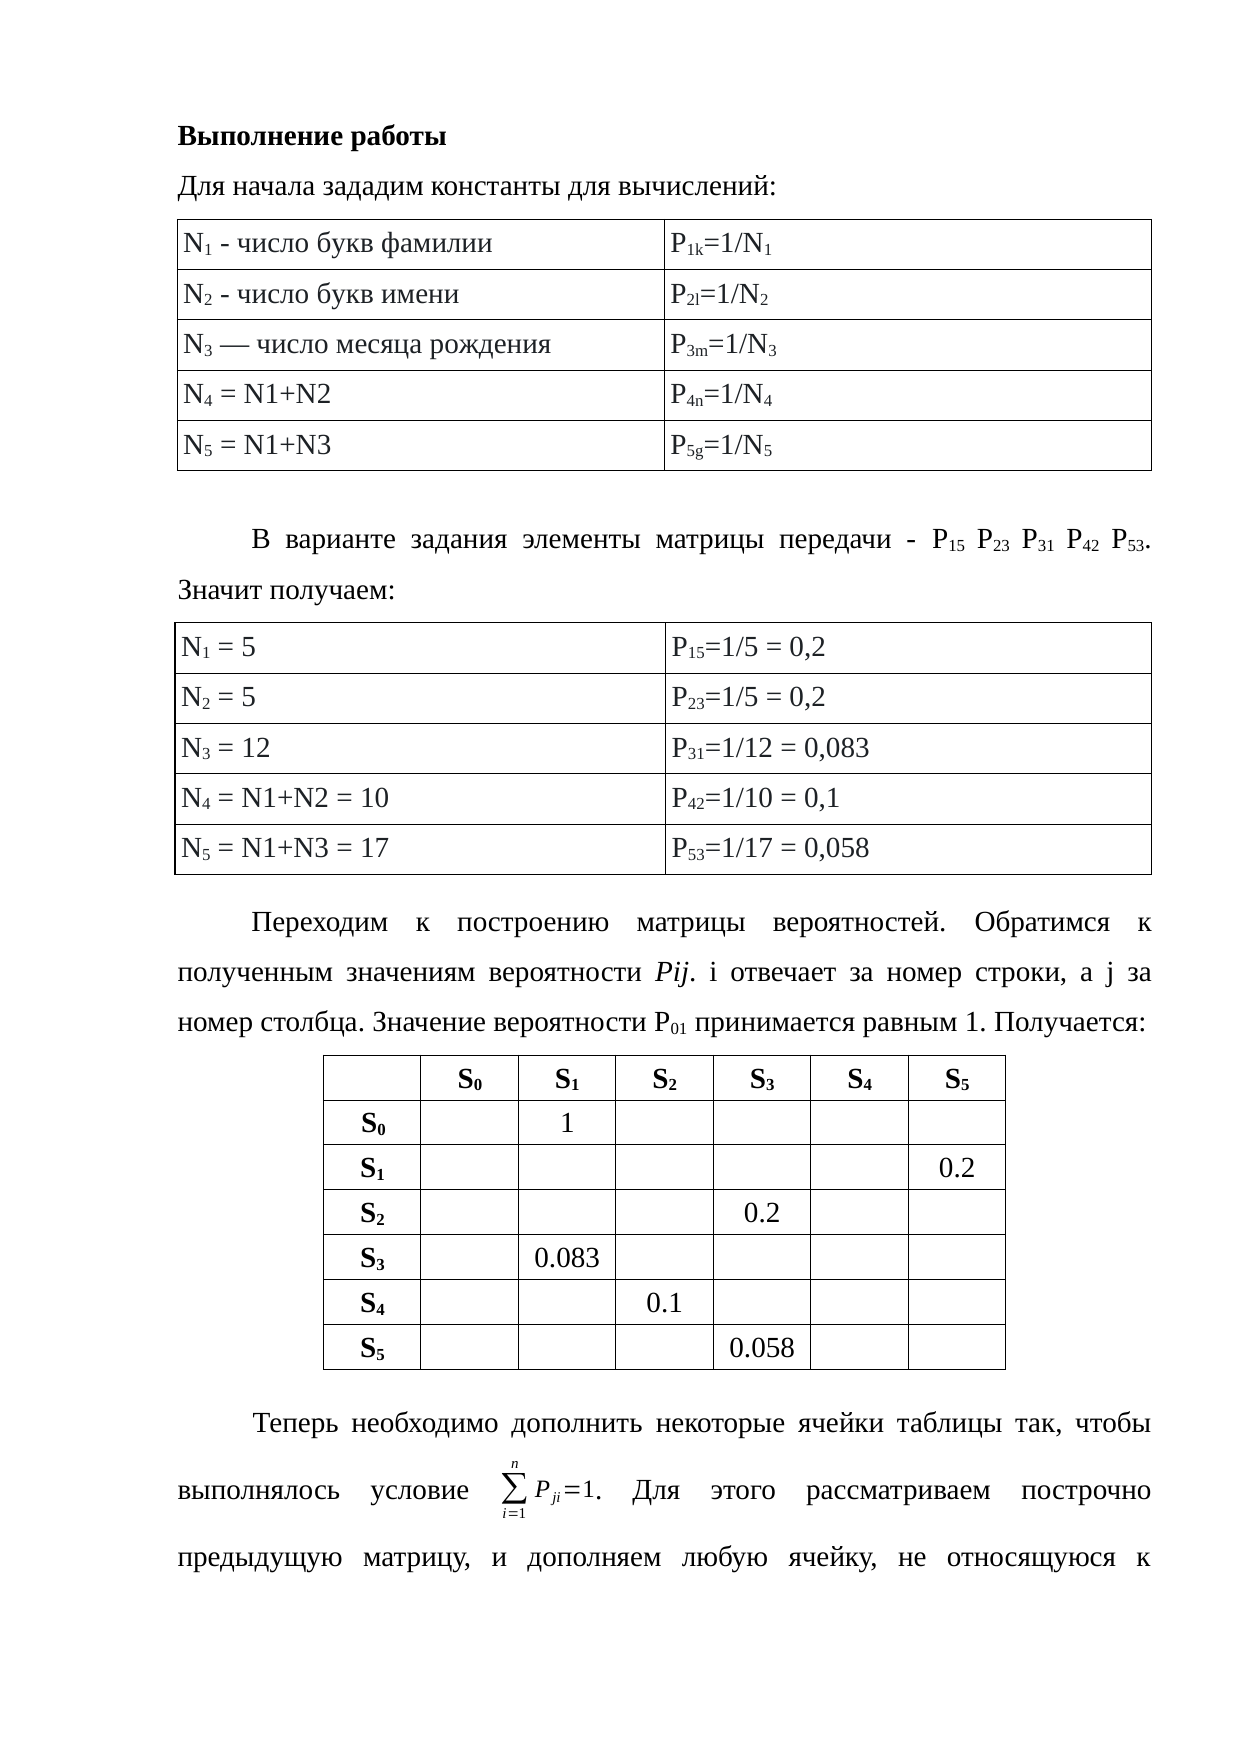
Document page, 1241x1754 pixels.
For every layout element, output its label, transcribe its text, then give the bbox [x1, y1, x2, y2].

table_cell N3 — число месяца рождения [178, 320, 664, 370]
table_header S3 [714, 1056, 810, 1099]
text Выполнение работы [177, 118, 1152, 152]
table_cell N5 = N1+N3 [178, 421, 664, 470]
table_cell [421, 1190, 518, 1234]
table_cell N4 = N1+N2 [178, 371, 664, 420]
table_cell [811, 1325, 908, 1369]
table_cell [811, 1145, 908, 1189]
table_header S1 [519, 1056, 615, 1099]
table_cell [909, 1280, 1005, 1324]
table_cell Р5g=1/N5 [665, 421, 1151, 470]
text Для начала зададим константы для вычислений: [177, 168, 1152, 202]
table_cell [421, 1145, 518, 1189]
table_cell Р31=1/12 = 0,083 [666, 724, 1151, 773]
table_cell Р23=1/5 = 0,2 [666, 674, 1151, 723]
table_cell [421, 1101, 518, 1144]
table_cell [909, 1235, 1005, 1279]
table_cell S5 [324, 1325, 420, 1369]
table_cell N4 = N1+N2 = 10 [176, 774, 665, 823]
table_cell Р2l=1/N2 [665, 270, 1151, 319]
table_cell [519, 1280, 615, 1324]
table_cell Р3m=1/N3 [665, 320, 1151, 370]
table_cell S0 [324, 1101, 420, 1144]
table_header Р15=1/5 = 0,2 [666, 623, 1151, 673]
table_cell Р4n=1/N4 [665, 371, 1151, 420]
table_cell [811, 1280, 908, 1324]
table_cell [714, 1145, 810, 1189]
table_header S5 [909, 1056, 1005, 1099]
table_cell N2 - число букв имени [178, 270, 664, 319]
text Теперь необходимо дополнить некоторые ячейки таблицы так, чтобы выполнялось условие . Для этого рассматриваем построчно предыдущую матрицу, и дополняем любую ячейку, не относящуюся к [177, 1405, 1152, 1573]
table_cell [616, 1190, 713, 1234]
table_header Р1k=1/N1 [665, 220, 1151, 269]
table_cell [421, 1235, 518, 1279]
table_cell [616, 1101, 713, 1144]
table_cell S3 [324, 1235, 420, 1279]
table_cell [714, 1235, 810, 1279]
table_cell N5 = N1+N3 = 17 [176, 825, 665, 874]
text Переходим к построению матрицы вероятностей. Обратимся к полученным значениям вероятности Pij. i отвечает за номер строки, а j за номер столбца. Значение вероятности Р01 принимается равным 1. Получается: [177, 904, 1152, 1038]
table_cell 0.083 [519, 1235, 615, 1279]
table_cell [909, 1325, 1005, 1369]
table_cell [519, 1145, 615, 1189]
table_cell [421, 1280, 518, 1324]
table_cell [811, 1190, 908, 1234]
table_cell [519, 1325, 615, 1369]
table_cell [714, 1280, 810, 1324]
table_header N1 = 5 [176, 623, 665, 673]
table_cell 0.2 [909, 1145, 1005, 1189]
table_cell [519, 1190, 615, 1234]
table_cell [421, 1325, 518, 1369]
table_header S2 [616, 1056, 713, 1099]
table_cell Р42=1/10 = 0,1 [666, 774, 1151, 823]
table_header S4 [811, 1056, 908, 1099]
table_cell [909, 1101, 1005, 1144]
table_cell N2 = 5 [176, 674, 665, 723]
table_header [324, 1056, 420, 1099]
table_header N1 - число букв фамилии [178, 220, 664, 269]
table_cell 0.2 [714, 1190, 810, 1234]
table_cell [909, 1190, 1005, 1234]
table_cell S4 [324, 1280, 420, 1324]
table_header S0 [421, 1056, 518, 1099]
table_cell [616, 1235, 713, 1279]
table_cell [811, 1101, 908, 1144]
table_cell [616, 1325, 713, 1369]
table_cell S2 [324, 1190, 420, 1234]
table_cell [714, 1101, 810, 1144]
table_cell 0.058 [714, 1325, 810, 1369]
table_cell [616, 1145, 713, 1189]
table_cell 1 [519, 1101, 615, 1144]
text В варианте задания элементы матрицы передачи - P15 P23 P31 P42 P53. Значит получаем: [177, 522, 1152, 606]
table_cell S1 [324, 1145, 420, 1189]
table_cell Р53=1/17 = 0,058 [666, 825, 1151, 874]
table_cell [811, 1235, 908, 1279]
table_cell N3 = 12 [176, 724, 665, 773]
table_cell 0.1 [616, 1280, 713, 1324]
